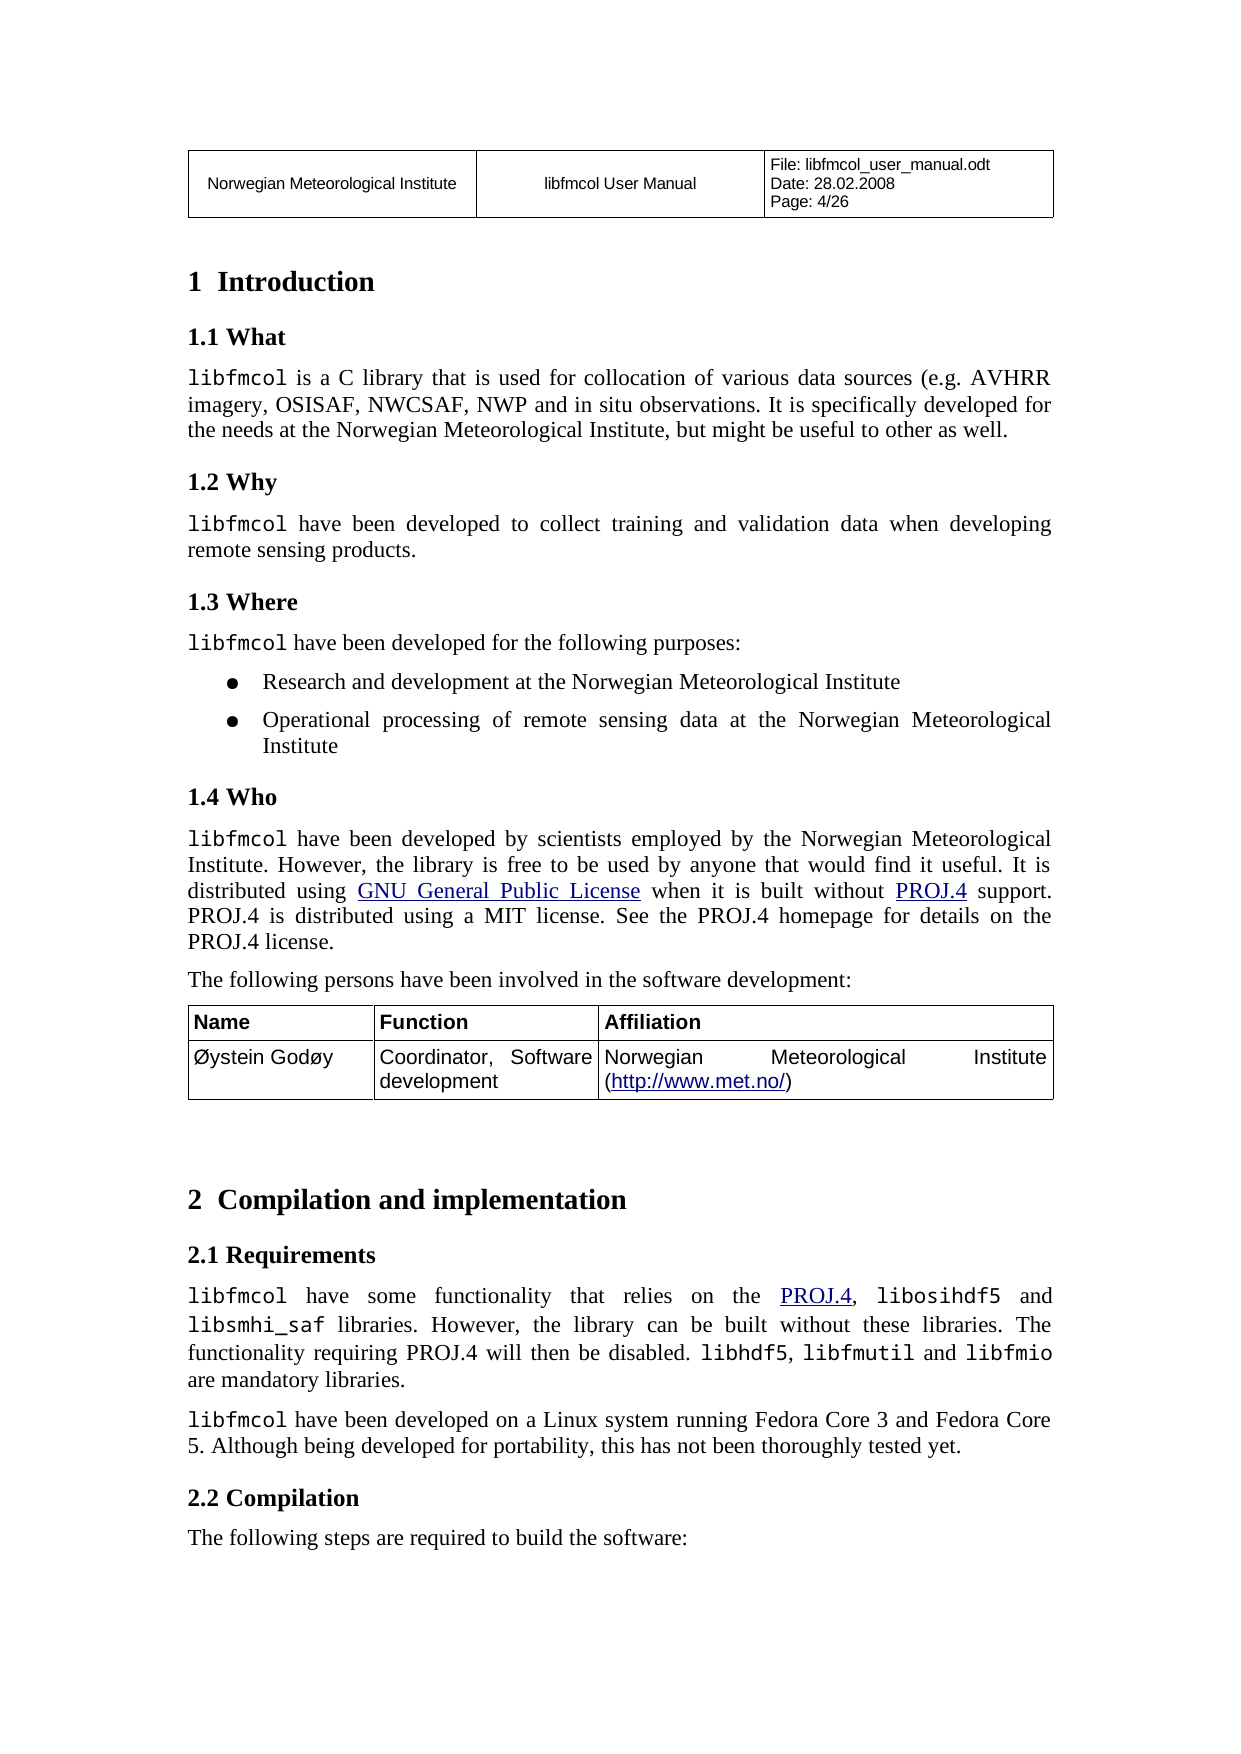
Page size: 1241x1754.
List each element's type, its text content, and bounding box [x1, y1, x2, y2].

table_header Name [189, 1006, 373, 1040]
text libfmcol have some functionality that relies on the PROJ.4, libosihdf5 and libsmhi_saf libraries. However, the library can be built without these libraries. The functionality requiring PROJ.4 will then be disabled. libhdf5, libfmutil and libfmio are mandatory libraries. [187, 1281, 1053, 1392]
subtitle Compilation and implementation [187, 1183, 1053, 1216]
subtitle Compilation [187, 1484, 1053, 1512]
table_cell Øystein Godøy [189, 1041, 373, 1099]
text libfmcol is a C library that is used for collocation of various data sources (e.g. AVHRR imagery, OSISAF, NWCSAF, NWP and in situ observations. It is specifically developed for the needs at the Norwegian Meteorological Institute, but might be useful to other as well. [187, 363, 1053, 443]
text libfmcol have been developed by scientists employed by the Norwegian Meteorological Institute. However, the library is free to be used by anyone that would find it useful. It is distributed using GNU General Public License when it is built without PROJ.4 support. PROJ.4 is distributed using a MIT license. See the PROJ.4 homepage for details on the PROJ.4 license. [187, 824, 1053, 954]
list Research and development at the Norwegian Meteorological Institute [225, 669, 1053, 694]
table_cell Coordinator, Software development [375, 1041, 598, 1099]
table_cell Norwegian Meteorological Institute (http://www.met.no/) [599, 1041, 1053, 1099]
subtitle Introduction [187, 265, 1053, 298]
list Operational processing of remote sensing data at the Norwegian Meteorological Institute [225, 707, 1053, 758]
subtitle Who [187, 783, 1053, 811]
text The following steps are required to build the software: [187, 1524, 1053, 1550]
text libfmcol have been developed for the following purposes: [187, 628, 1053, 657]
text libfmcol have been developed on a Linux system running Fedora Core 3 and Fedora Core 5. Although being developed for portability, this has not been thoroughly tested yet. [187, 1405, 1053, 1459]
table_header Function [375, 1006, 598, 1040]
text libfmcol have been developed to collect training and validation data when developing remote sensing products. [187, 508, 1053, 562]
subtitle Why [187, 468, 1053, 496]
table_header Affiliation [599, 1006, 1053, 1040]
subtitle Requirements [187, 1241, 1053, 1269]
subtitle What [187, 323, 1053, 351]
text The following persons have been involved in the software development: [187, 967, 1053, 992]
subtitle Where [187, 587, 1053, 616]
